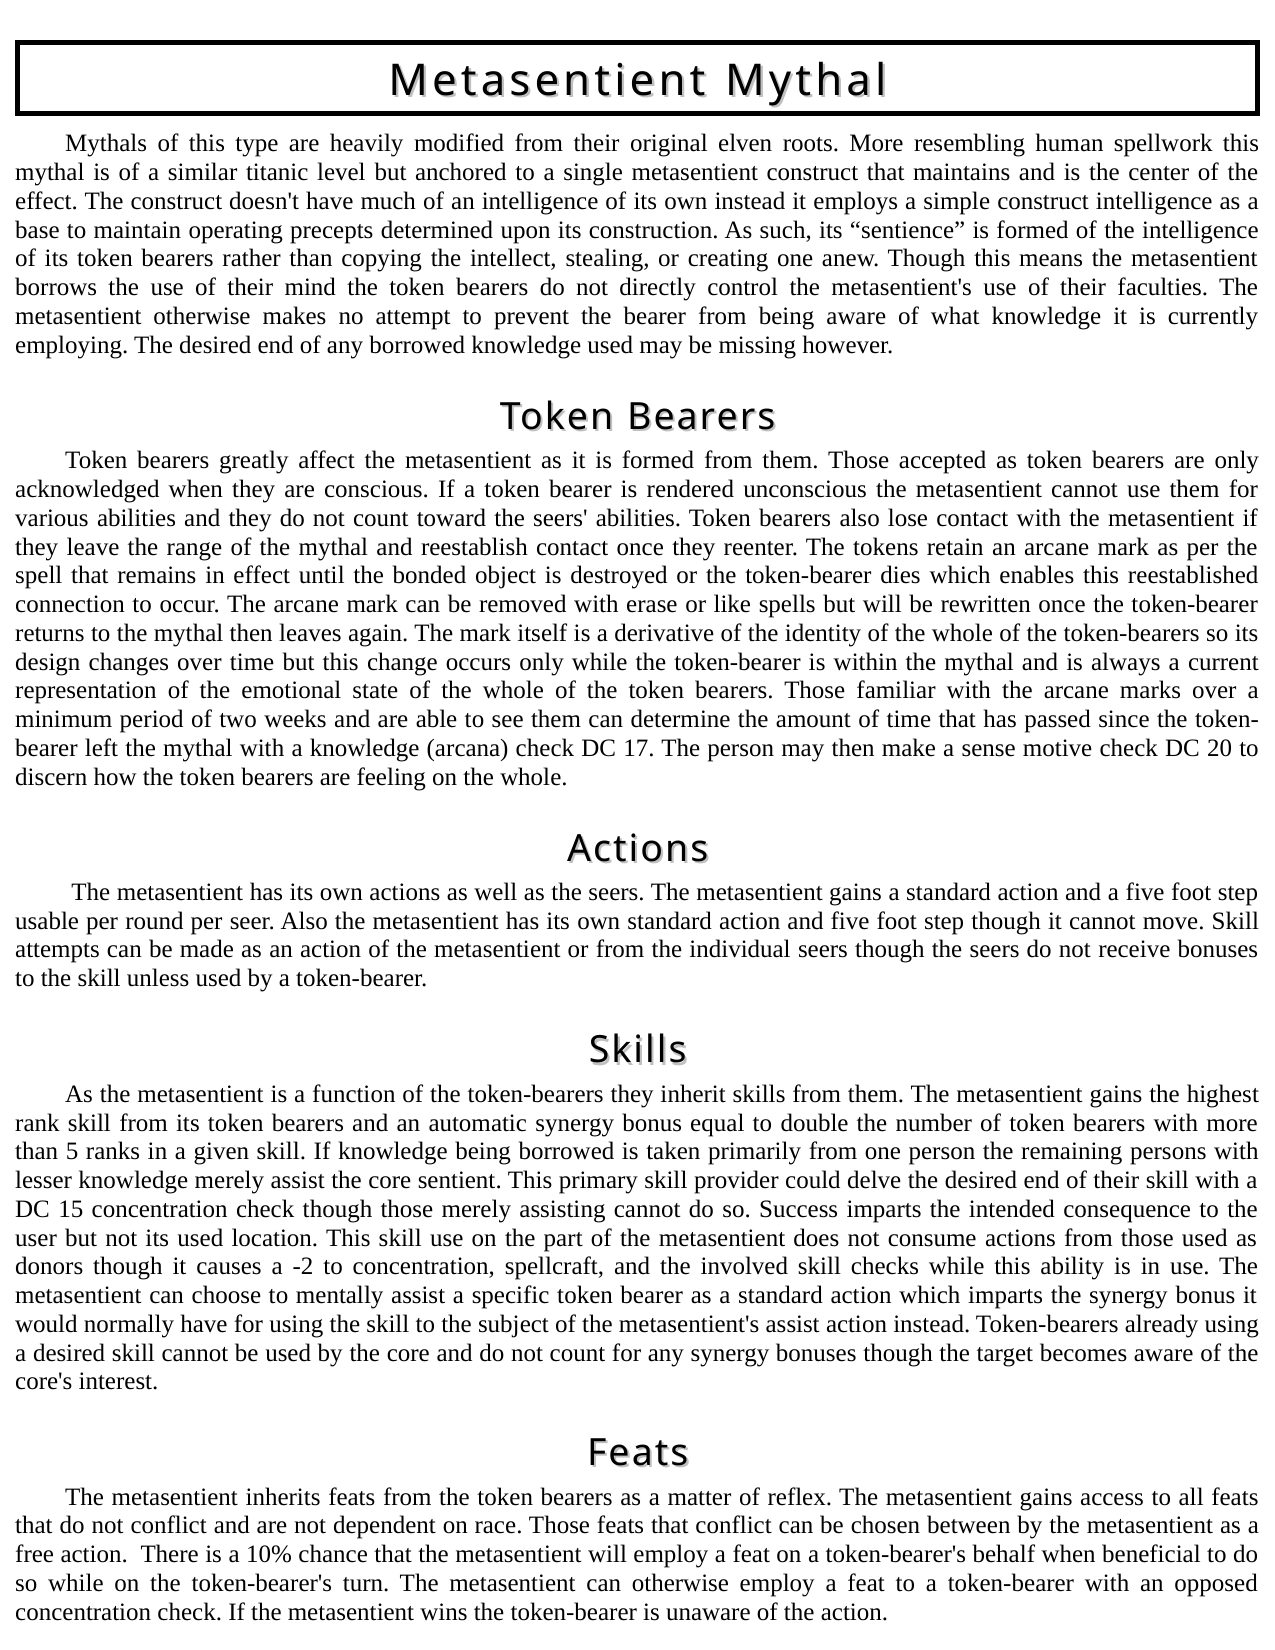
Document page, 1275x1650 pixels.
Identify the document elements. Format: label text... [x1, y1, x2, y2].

text Token bearers greatly affect the metasentient as it is formed from them. Those accepted as token bearers are only acknowledged when they are conscious. If a token bearer is rendered unconscious the metasentient cannot use them for various abilities and they do not count toward the seers' abilities. Token bearers also lose contact with the metasentient if they leave the range of the mythal and reestablish contact once they reenter. The tokens retain an arcane mark as per the spell that remains in effect until the bonded object is destroyed or the token-bearer dies which enables this reestablished connection to occur. The arcane mark can be removed with erase or like spells but will be rewritten once the token-bearer returns to the mythal then leaves again. The mark itself is a derivative of the identity of the whole of the token-bearers so its design changes over time but this change occurs only while the token-bearer is within the mythal and is always a current representation of the emotional state of the whole of the token bearers. Those familiar with the arcane marks over a minimum period of two weeks and are able to see them can determine the amount of time that has passed since the token-bearer left the mythal with a knowledge (arcana) check DC 17. The person may then make a sense motive check DC 20 to discern how the token bearers are feeling on the whole. [15, 445, 1260, 790]
subtitle Feats [15, 1423, 1260, 1480]
text As the metasentient is a function of the token-bearers they inherit skills from them. The metasentient gains the highest rank skill from its token bearers and an automatic synergy bonus equal to double the number of token bearers with more than 5 ranks in a given skill. If knowledge being borrowed is taken primarily from one person the remaining persons with lesser knowledge merely assist the core sentient. This primary skill provider could delve the desired end of their skill with a DC 15 concentration check though those merely assisting cannot do so. Success imparts the intended consequence to the user but not its used location. This skill use on the part of the metasentient does not consume actions from those used as donors though it causes a -2 to concentration, spellcraft, and the involved skill checks while this ability is in use. The metasentient can choose to mentally assist a specific token bearer as a standard action which imparts the synergy bonus it would normally have for using the skill to the subject of the metasentient's assist action instead. Token-bearers already using a desired skill cannot be used by the core and do not count for any synergy bonuses though the target becomes aware of the core's interest. [15, 1079, 1260, 1395]
text The metasentient inherits feats from the token bearers as a matter of reflex. The metasentient gains access to all feats that do not conflict and are not dependent on race. Those feats that conflict can be chosen between by the metasentient as a free action. There is a 10% chance that the metasentient will employ a feat on a token-bearer's behalf when beneficial to do so while on the token-bearer's turn. The metasentient can otherwise employ a feat to a token-bearer with an opposed concentration check. If the metasentient wins the token-bearer is unaware of the action. [15, 1482, 1260, 1626]
text Mythals of this type are heavily modified from their original elven roots. More resembling human spellwork this mythal is of a similar titanic level but anchored to a single metasentient construct that maintains and is the center of the effect. The construct doesn't have much of an intelligence of its own instead it employs a simple construct intelligence as a base to maintain operating precepts determined upon its construction. As such, its “sentience” is formed of the intelligence of its token bearers rather than copying the intellect, stealing, or creating one anew. Though this means the metasentient borrows the use of their mind the token bearers do not directly control the metasentient's use of their faculties. The metasentient otherwise makes no attempt to prevent the bearer from being aware of what knowledge it is currently employing. The desired end of any borrowed knowledge used may be missing however. [15, 128, 1260, 358]
subtitle Metasentient Mythal [20, 45, 1255, 111]
subtitle Skills [15, 1020, 1260, 1077]
text The metasentient has its own actions as well as the seers. The metasentient gains a standard action and a five foot step usable per round per seer. Also the metasentient has its own standard action and five foot step though it cannot move. Skill attempts can be made as an action of the metasentient or from the individual seers though the seers do not receive bonuses to the skill unless used by a token-bearer. [15, 877, 1260, 992]
subtitle Actions [15, 818, 1260, 875]
subtitle Token Bearers [15, 386, 1260, 443]
